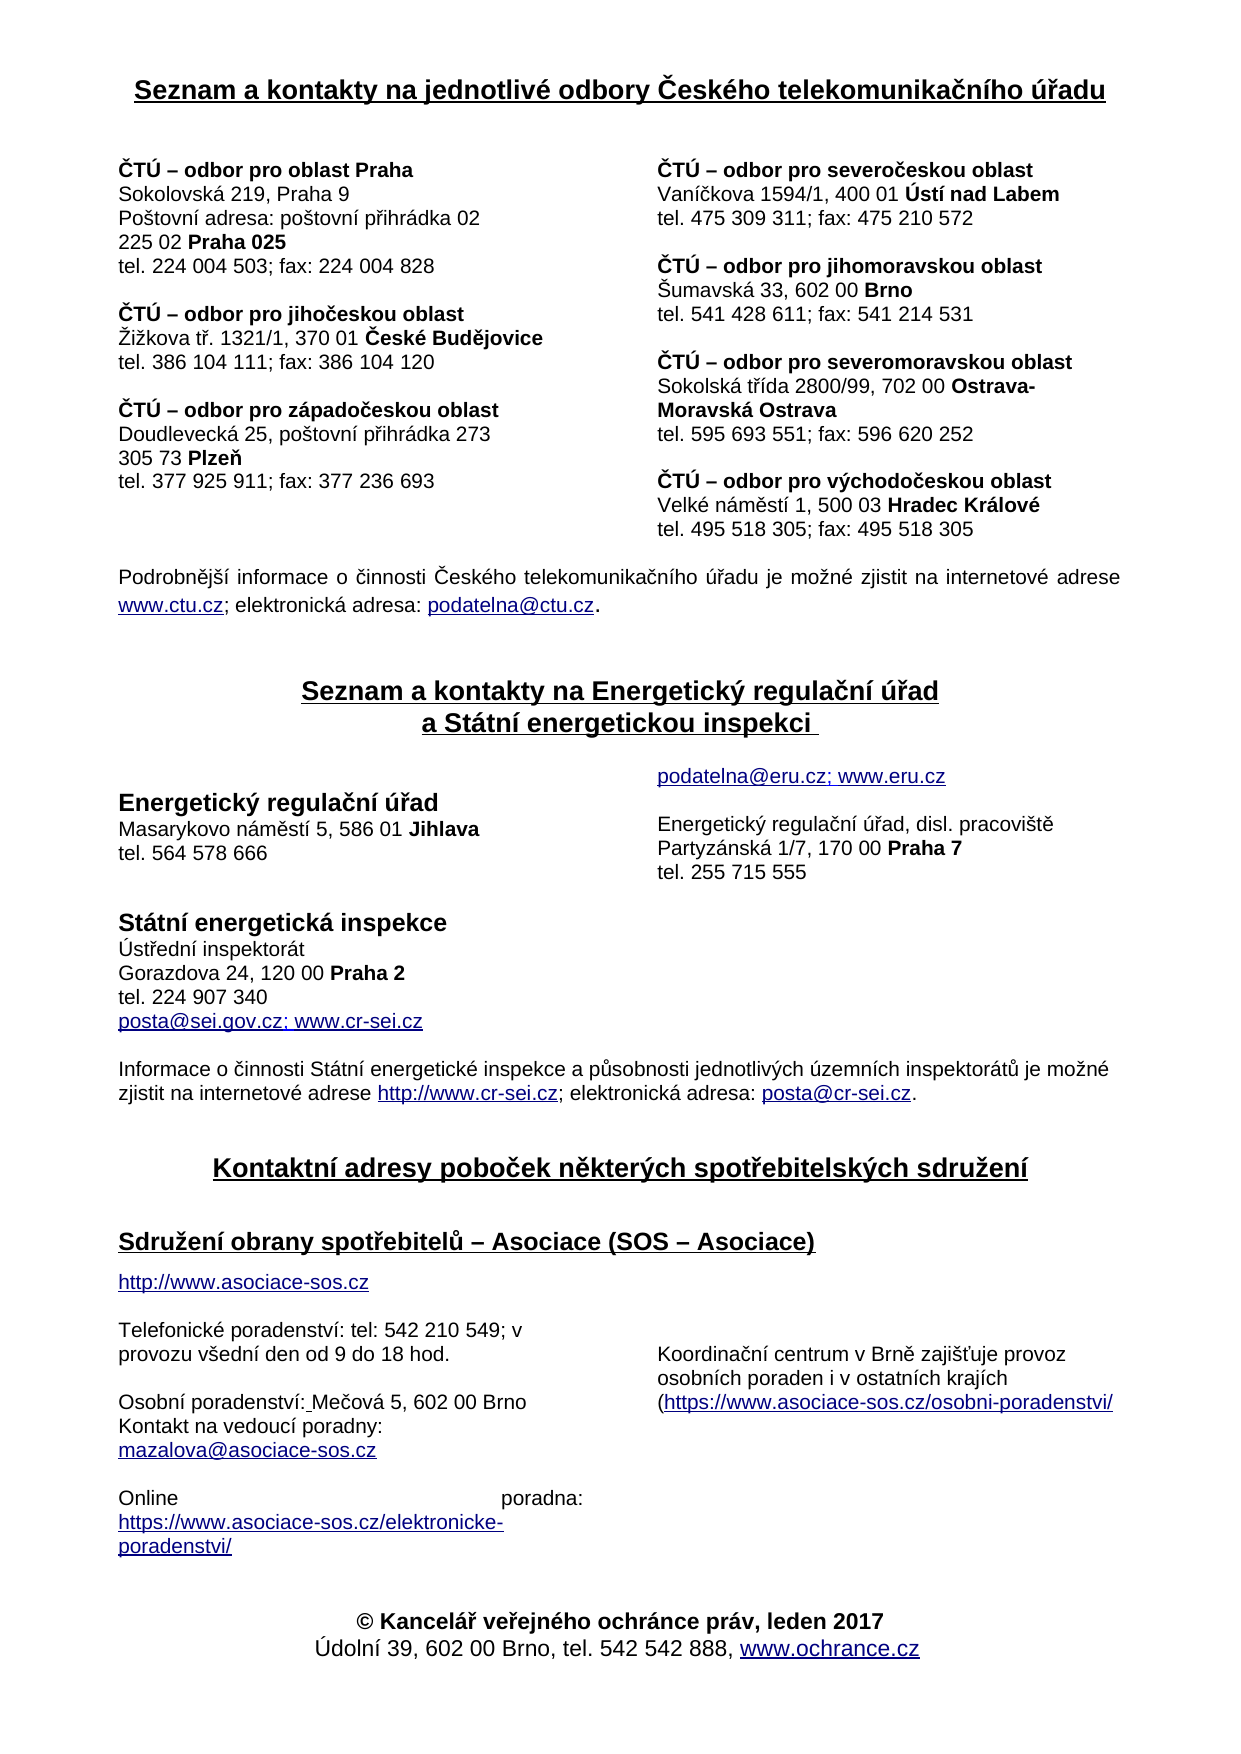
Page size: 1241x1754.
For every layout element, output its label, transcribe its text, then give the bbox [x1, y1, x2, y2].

text Partyzánská 1/7, 170 00 Praha 7 [657, 836, 1122, 860]
text Sokolovská 219, Praha 9 [118, 182, 583, 206]
text 305 73 Plzeň [118, 445, 583, 469]
text tel. 255 715 555 [657, 860, 1122, 884]
text Žižkova tř. 1321/1, 370 01 České Budějovice [118, 326, 583, 349]
text Doudlevecká 25, poštovní přihrádka 273 [118, 421, 583, 445]
text Telefonické poradenství: tel: 542 210 549; v provozu všední den od 9 do 18 hod. [118, 1318, 583, 1366]
text ČTÚ – odbor pro severočeskou oblast [657, 158, 1122, 182]
text podatelna@eru.cz; www.eru.cz [657, 764, 1122, 788]
text ČTÚ – odbor pro jihočeskou oblast [118, 302, 583, 326]
text tel. 224 004 503; fax: 224 004 828 [118, 254, 583, 278]
text Poštovní adresa: poštovní přihrádka 02 [118, 206, 583, 230]
text ČTÚ – odbor pro jihomoravskou oblast [657, 254, 1122, 278]
text Kontakt na vedoucí poradny: mazalova@asociace-sos.cz [118, 1413, 583, 1461]
text Online poradna: https://www.asociace-sos.cz/elektronicke-poradenstvi/ [118, 1486, 583, 1557]
text Šumavská 33, 602 00 Brno [657, 278, 1122, 302]
text ČTÚ – odbor pro východočeskou oblast [657, 469, 1122, 493]
text tel. 224 907 340 [118, 984, 1122, 1008]
text Energetický regulační úřad [118, 788, 583, 817]
text Velké náměstí 1, 500 03 Hradec Králové [657, 493, 1122, 517]
text Kontaktní adresy poboček některých spotřebitelských sdružení [118, 1152, 1122, 1183]
text Seznam a kontakty na Energetický regulační úřad [118, 675, 1122, 707]
text tel. 377 925 911; fax: 377 236 693 [118, 469, 583, 493]
text Osobní poradenství: Mečová 5, 602 00 Brno [118, 1389, 583, 1413]
text Sdružení obrany spotřebitelů – Asociace (SOS – Asociace) [118, 1227, 1122, 1255]
text http://www.asociace-sos.cz [118, 1270, 1122, 1294]
text Podrobnější informace o činnosti Českého telekomunikačního úřadu je možné zjistit na internetové adrese www.ctu.cz; elektronická adresa: podatelna@ctu.cz. [118, 565, 1122, 618]
text ČTÚ – odbor pro severomoravskou oblast [657, 349, 1122, 373]
text tel. 541 428 611; fax: 541 214 531 [657, 302, 1122, 326]
text Ústřední inspektorát [118, 937, 1122, 961]
text ČTÚ – odbor pro západočeskou oblast [118, 397, 583, 421]
text 225 02 Praha 025 [118, 230, 583, 254]
text ČTÚ – odbor pro oblast Praha [118, 158, 583, 182]
text tel. 564 578 666 [118, 841, 583, 865]
text Informace o činnosti Státní energetické inspekce a působnosti jednotlivých územních inspektorátů je možné zjistit na internetové adrese http://www.cr-sei.cz; elektronická adresa: posta@cr-sei.cz. [118, 1056, 1122, 1104]
text Energetický regulační úřad, disl. pracoviště [657, 812, 1122, 836]
text Státní energetická inspekce [118, 908, 1122, 937]
text Masarykovo náměstí 5, 586 01 Jihlava [118, 817, 583, 841]
text posta@sei.gov.cz; www.cr-sei.cz [118, 1008, 1122, 1032]
text tel. 386 104 111; fax: 386 104 120 [118, 349, 583, 373]
text Gorazdova 24, 120 00 Praha 2 [118, 961, 1122, 984]
text Vaníčkova 1594/1, 400 01 Ústí nad Labem [657, 182, 1122, 206]
text Seznam a kontakty na jednotlivé odbory Českého telekomunikačního úřadu [118, 74, 1122, 105]
text Koordinační centrum v Brně zajišťuje provoz osobních poraden i v ostatních krajích (https://www.asociace-sos.cz/osobni-poradenstvi/ [657, 1342, 1122, 1413]
text Sokolská třída 2800/99, 702 00 Ostrava-Moravská Ostrava [657, 373, 1122, 421]
text tel. 595 693 551; fax: 596 620 252 [657, 421, 1122, 445]
text tel. 495 518 305; fax: 495 518 305 [657, 517, 1122, 541]
text a Státní energetickou inspekci [118, 707, 1122, 738]
text tel. 475 309 311; fax: 475 210 572 [657, 206, 1122, 230]
